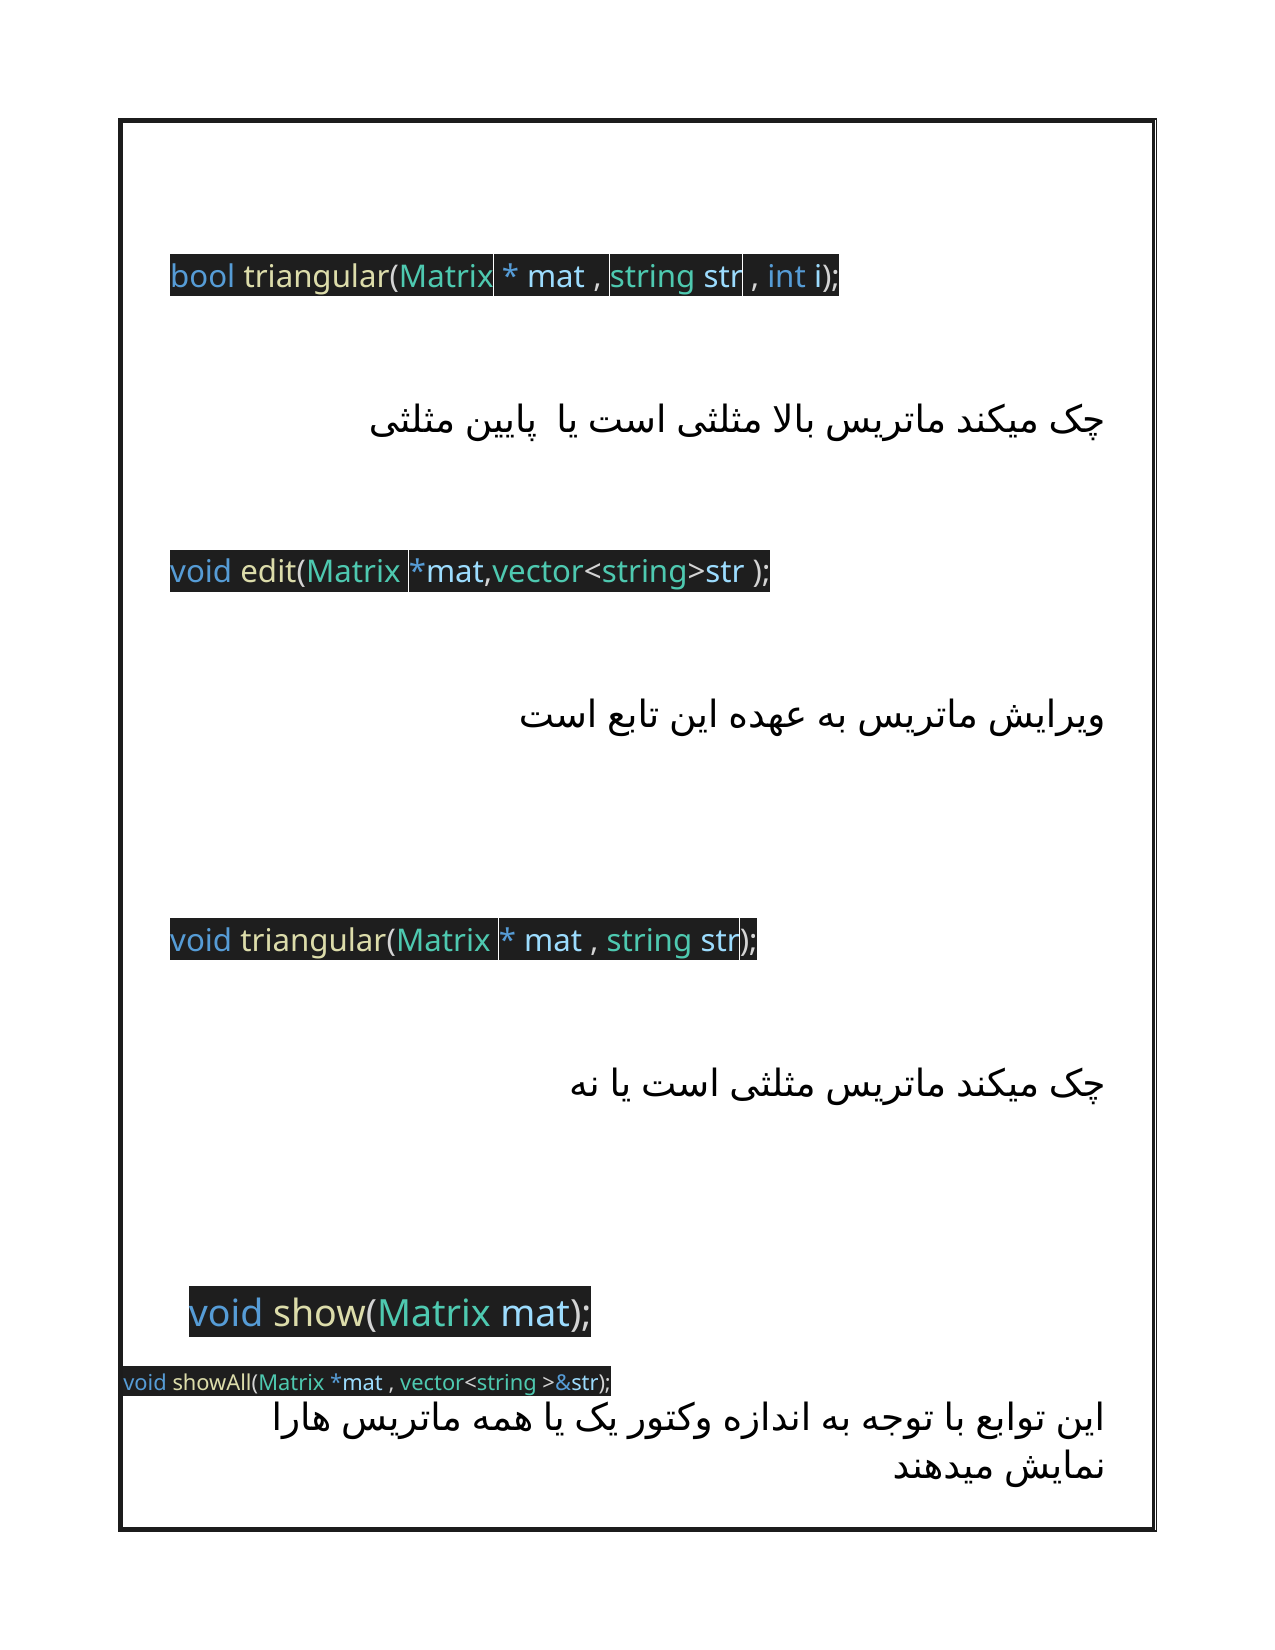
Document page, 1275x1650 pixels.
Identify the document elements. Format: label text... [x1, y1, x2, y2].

text void showAll(Matrix *mat , vector<string >&str); [123, 1366, 1152, 1396]
text چک میکند ماتریس مثلثی است یا نه [170, 1062, 1106, 1111]
text این توابع با توجه به اندازه وکتور یک یا همه ماتریس هارا نمایش میدهند [179, 1396, 1106, 1494]
text void show(Matrix mat); [179, 1286, 1106, 1337]
text چک میکند ماتریس بالا مثلثی است یا پایین مثلثی [170, 398, 1106, 447]
text void triangular(Matrix * mat , string str); [170, 918, 1106, 960]
text void edit(Matrix *mat,vector<string>str ); [170, 549, 1106, 592]
text bool triangular(Matrix * mat , string str , int i); [170, 254, 1106, 296]
text ویرایش ماتریس به عهده این تابع است [170, 694, 1106, 743]
